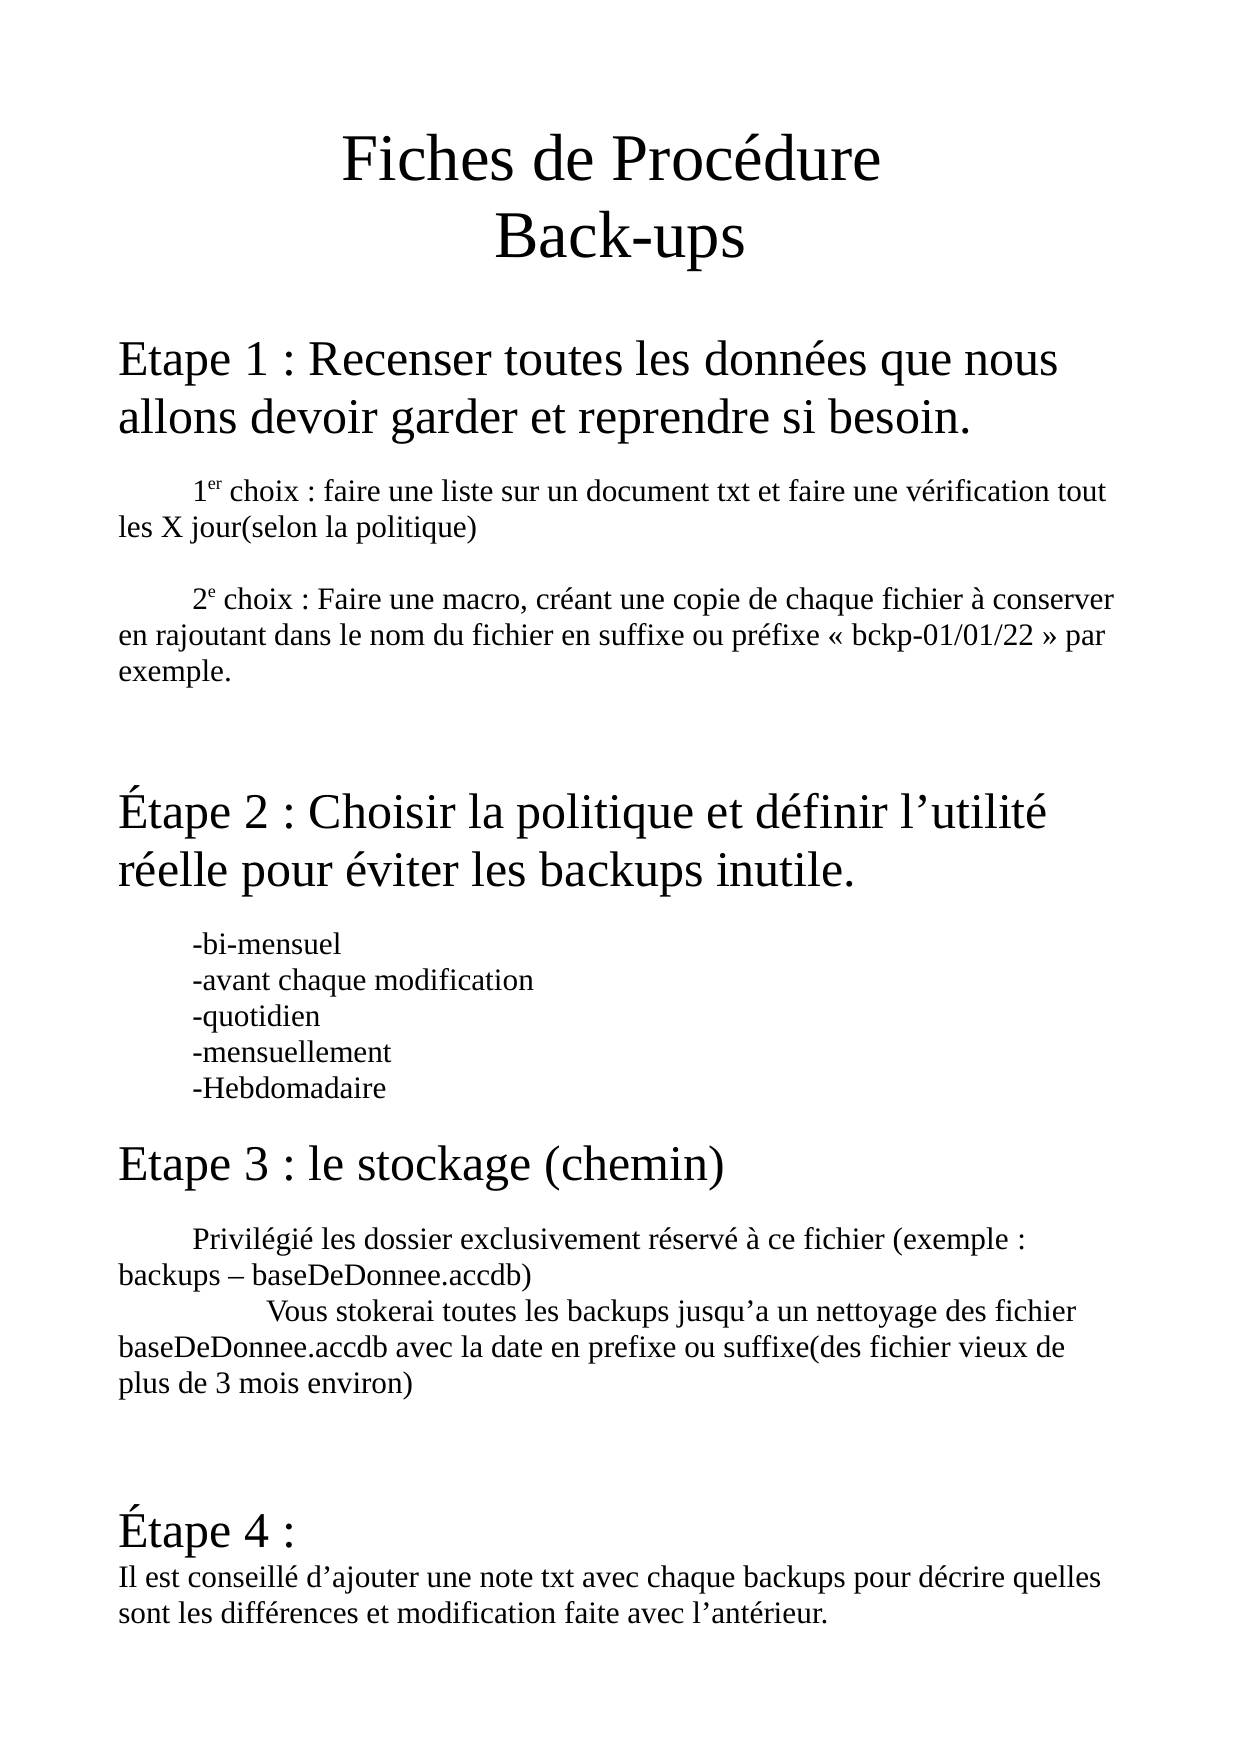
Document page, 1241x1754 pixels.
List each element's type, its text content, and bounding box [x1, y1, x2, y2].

text -Hebdomadaire [118, 1069, 1122, 1105]
text Etape 3 : le stockage (chemin) [118, 1134, 1122, 1191]
text Back-ups [118, 195, 1122, 271]
text Il est conseillé d’ajouter une note txt avec chaque backups pour décrire quelles sont les différences et modification faite avec l’antérieur. [118, 1558, 1122, 1630]
text Étape 4 : [118, 1501, 1122, 1558]
text 2e choix : Faire une macro, créant une copie de chaque fichier à conserver en rajoutant dans le nom du fichier en suffixe ou préfixe « bckp-01/01/22 » par exemple. [118, 581, 1122, 688]
text 1er choix : faire une liste sur un document txt et faire une vérification tout les X jour(selon la politique) [118, 473, 1122, 544]
text Vous stokerai toutes les backups jusqu’a un nettoyage des fichier baseDeDonnee.accdb avec la date en prefixe ou suffixe(des fichier vieux de plus de 3 mois environ) [118, 1292, 1122, 1400]
text Etape 1 : Recenser toutes les données que nous allons devoir garder et reprendre si besoin. [118, 329, 1122, 444]
text -bi-mensuel [118, 926, 1122, 961]
text Privilégié les dossier exclusivement réservé à ce fichier (exemple : backups – baseDeDonnee.accdb) [118, 1220, 1122, 1292]
text -quotidien [118, 997, 1122, 1033]
text -avant chaque modification [118, 961, 1122, 997]
text Étape 2 : Choisir la politique et définir l’utilité réelle pour éviter les backups inutile. [118, 782, 1122, 897]
text -mensuellement [118, 1033, 1122, 1069]
text Fiches de Procédure [118, 118, 1122, 195]
